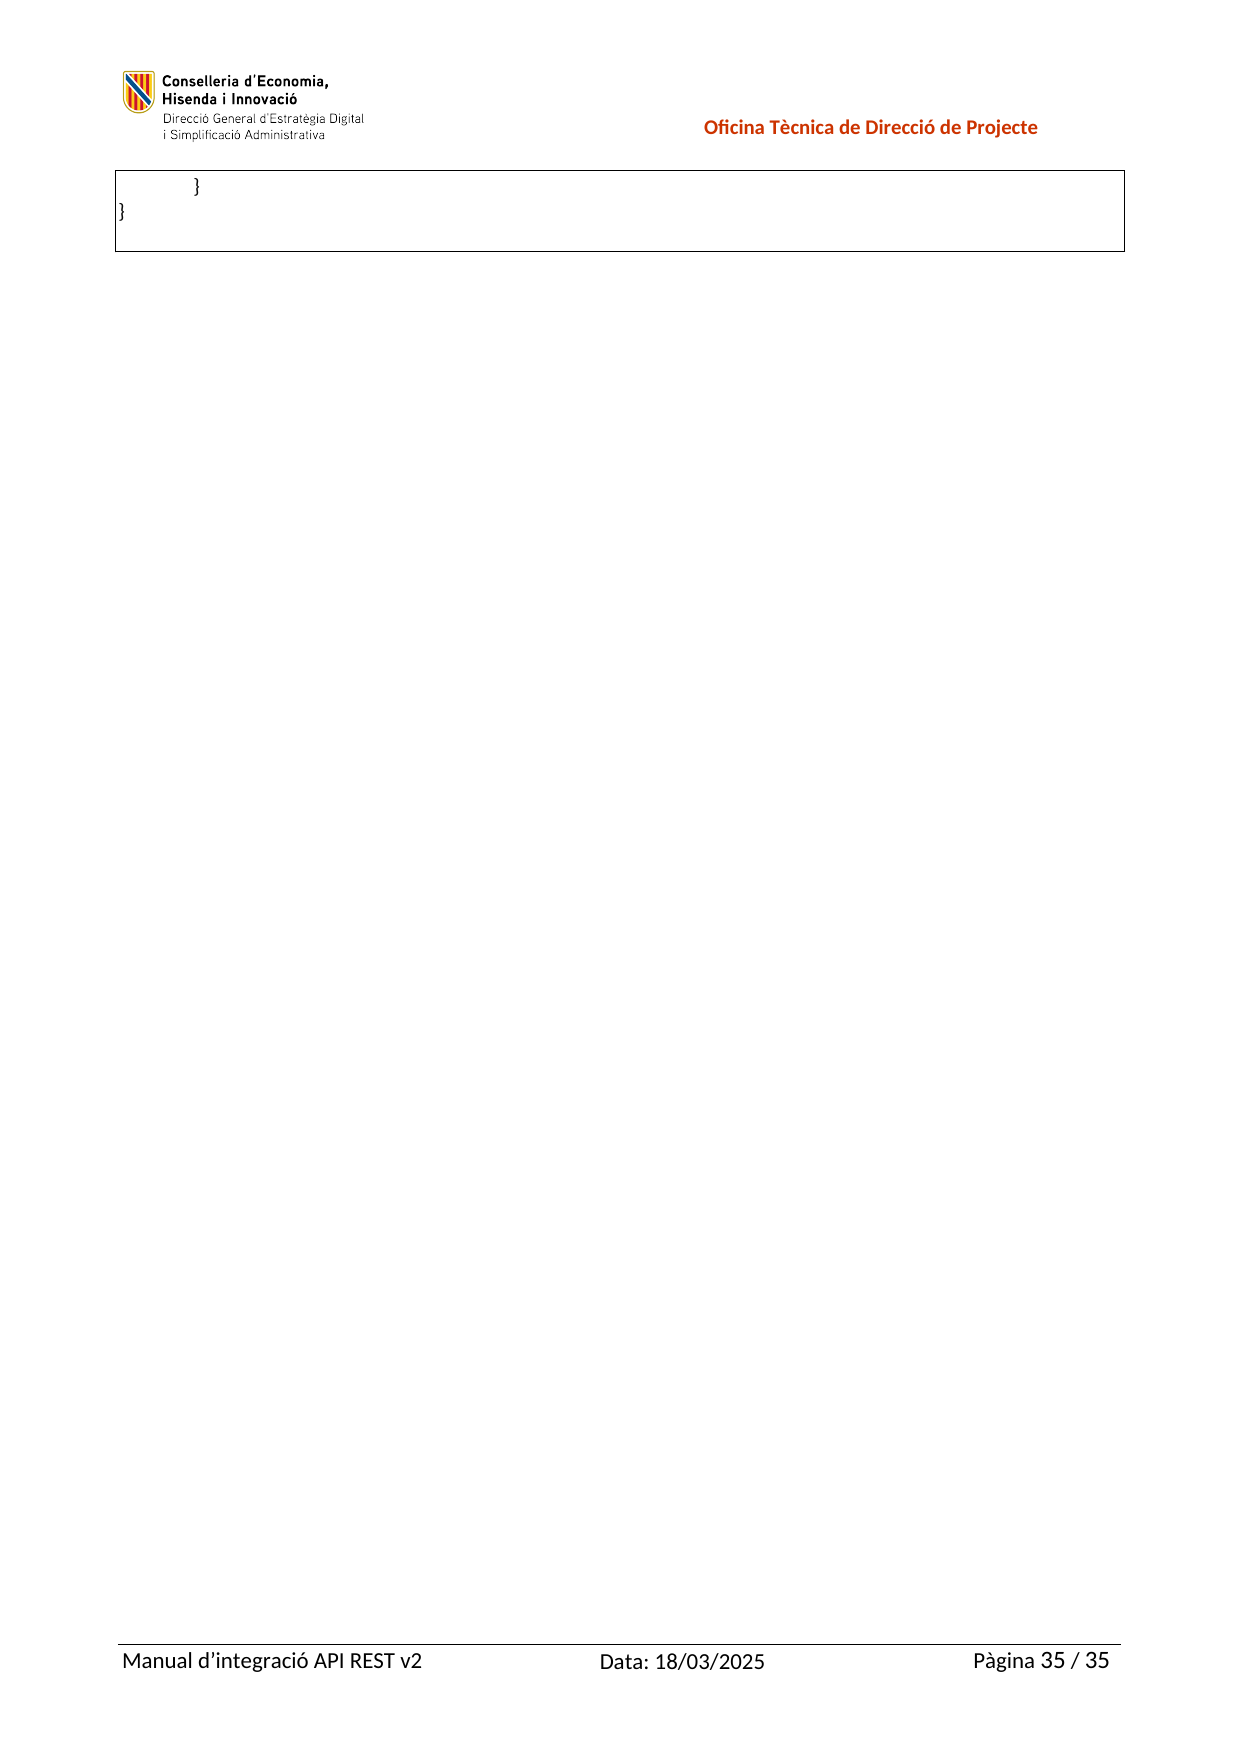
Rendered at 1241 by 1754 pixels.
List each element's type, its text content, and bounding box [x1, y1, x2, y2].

text } [116, 171, 1124, 198]
text } [118, 198, 1122, 221]
picture [118, 62, 368, 151]
